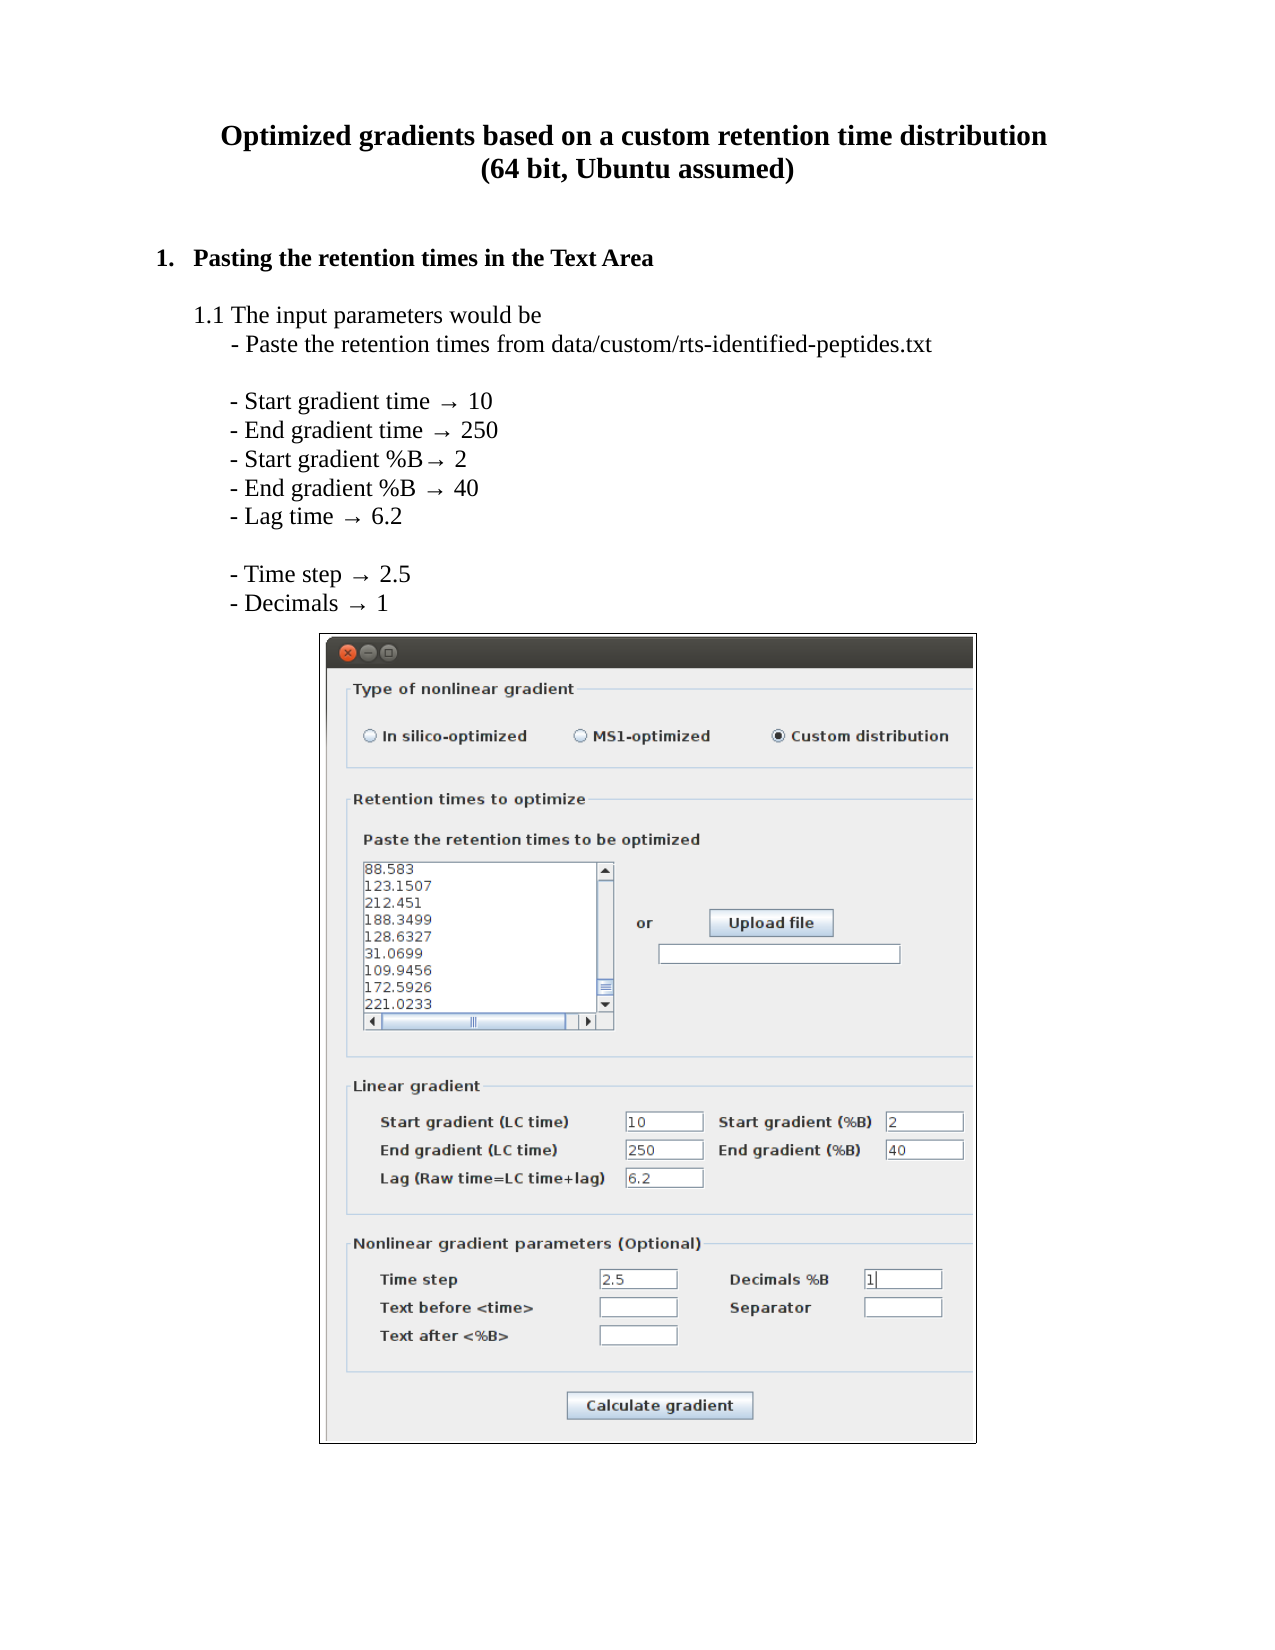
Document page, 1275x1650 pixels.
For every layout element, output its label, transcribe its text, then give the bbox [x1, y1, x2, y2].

text - End gradient %B → 40 [118, 473, 1157, 501]
list The input parameters would be [193, 300, 1157, 329]
text - Lag time → 6.2 [118, 501, 1157, 530]
list Pasting the retention times in the Text Area [156, 243, 1157, 271]
text - Start gradient time → 10 [118, 386, 1157, 415]
text (64 bit, Ubuntu assumed) [118, 152, 1157, 185]
text Optimized gradients based on a custom retention time distribution [118, 118, 1157, 152]
text - Decimals → 1 [118, 588, 1157, 616]
text - End gradient time → 250 [118, 415, 1157, 444]
text - Start gradient %B→ 2 [118, 444, 1157, 473]
picture [597, 636, 973, 1441]
list - Paste the retention times from data/custom/rts-identified-peptides.txt [193, 329, 1157, 358]
text - Time step → 2.5 [118, 559, 1157, 588]
